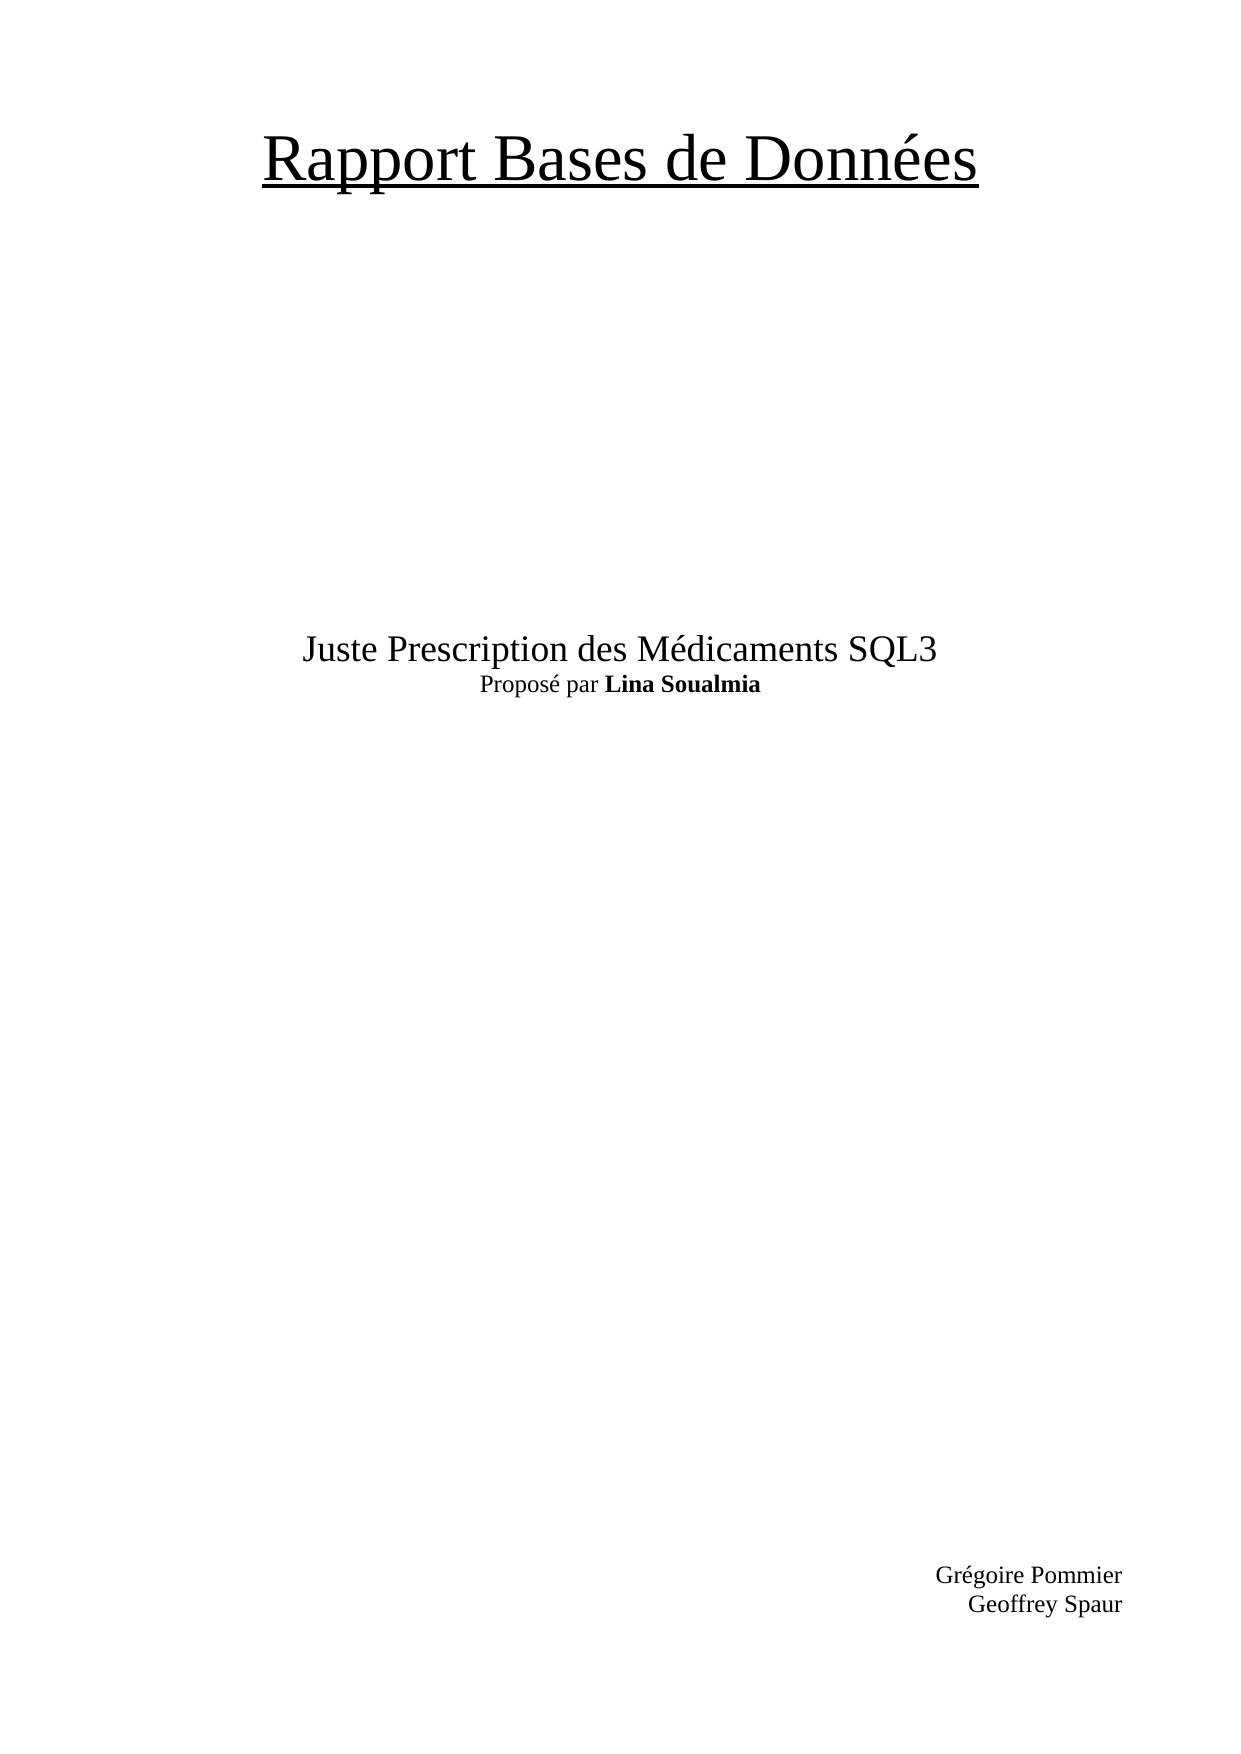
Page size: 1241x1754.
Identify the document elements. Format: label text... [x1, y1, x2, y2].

text Juste Prescription des Médicaments SQL3 [118, 626, 1122, 669]
text Grégoire Pommier [118, 1560, 1122, 1589]
text Proposé par Lina Soualmia [118, 669, 1122, 698]
text Rapport Bases de Données [118, 118, 1122, 195]
text Geoffrey Spaur [118, 1589, 1122, 1618]
